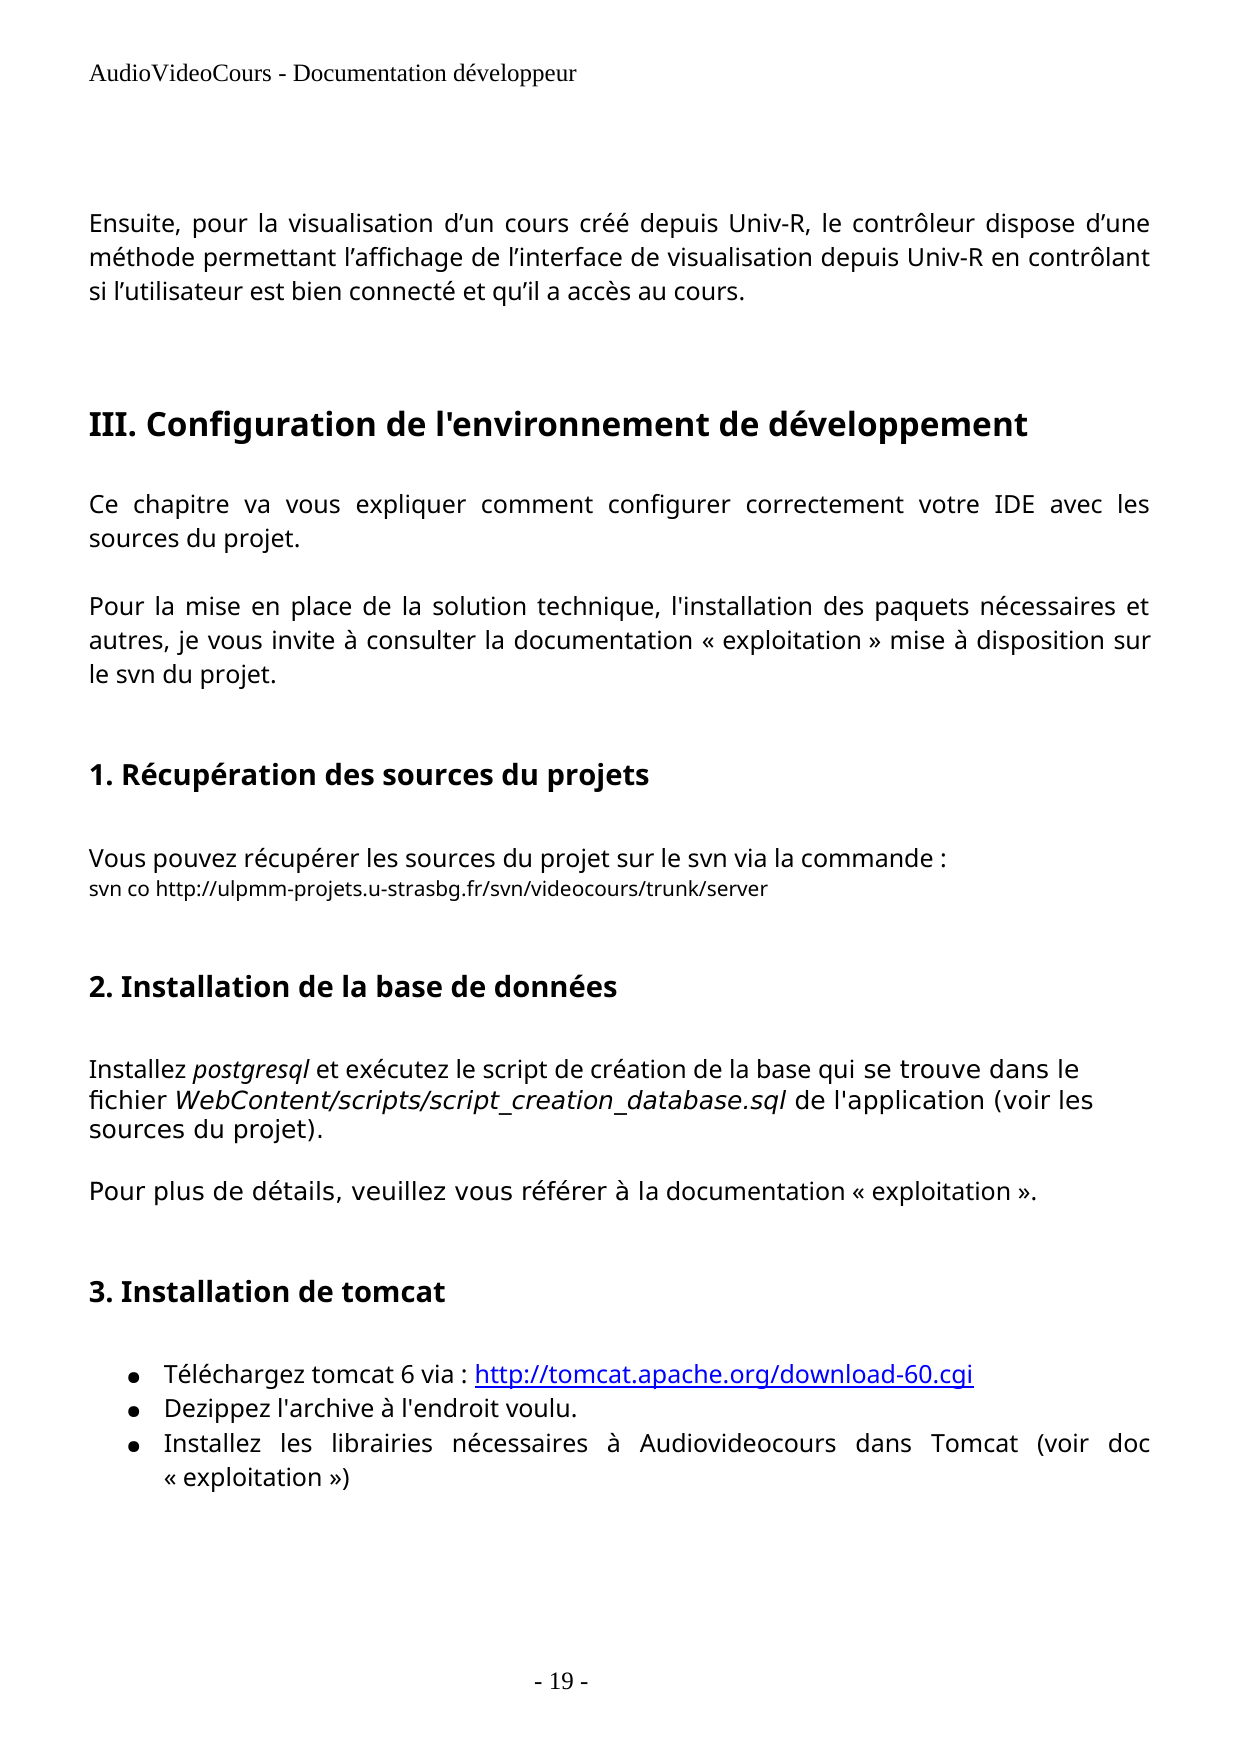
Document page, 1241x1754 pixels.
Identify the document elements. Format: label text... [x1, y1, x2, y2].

text Vous pouvez récupérer les sources du projet sur le svn via la commande : [88, 840, 1152, 874]
list Téléchargez tomcat 6 via : http://tomcat.apache.org/download-60.cgi [126, 1357, 1152, 1391]
text Pour la mise en place de la solution technique, l'installation des paquets nécessaires et autres, je vous invite à consulter la documentation « exploitation » mise à disposition sur le svn du projet. [88, 589, 1152, 691]
subtitle 1. Récupération des sources du projets [88, 754, 1152, 794]
text Installez postgresql et exécutez le script de création de la base qui se trouve dans le fichier WebContent/scripts/script_creation_database.sql de l'application (voir les sources du projet). [88, 1052, 1152, 1144]
subtitle III. Configuration de l'environnement de développement [88, 401, 1152, 446]
text Ce chapitre va vous expliquer comment configurer correctement votre IDE avec les sources du projet. [88, 486, 1152, 554]
text Ensuite, pour la visualisation d’un cours créé depuis Univ-R, le contrôleur dispose d’une méthode permettant l’affichage de l’interface de visualisation depuis Univ-R en contrôlant si l’utilisateur est bien connecté et qu’il a accès au cours. [88, 176, 1152, 308]
subtitle 3. Installation de tomcat [88, 1271, 1152, 1311]
text svn co http://ulpmm-projets.u-strasbg.fr/svn/videocours/trunk/server [88, 874, 1152, 903]
list Installez les librairies nécessaires à Audiovideocours dans Tomcat (voir doc « exploitation ») [126, 1425, 1152, 1493]
subtitle 2. Installation de la base de données [88, 966, 1152, 1006]
list Dezippez l'archive à l'endroit voulu. [126, 1391, 1152, 1425]
text Pour plus de détails, veuillez vous référer à la documentation « exploitation ». [88, 1174, 1152, 1208]
